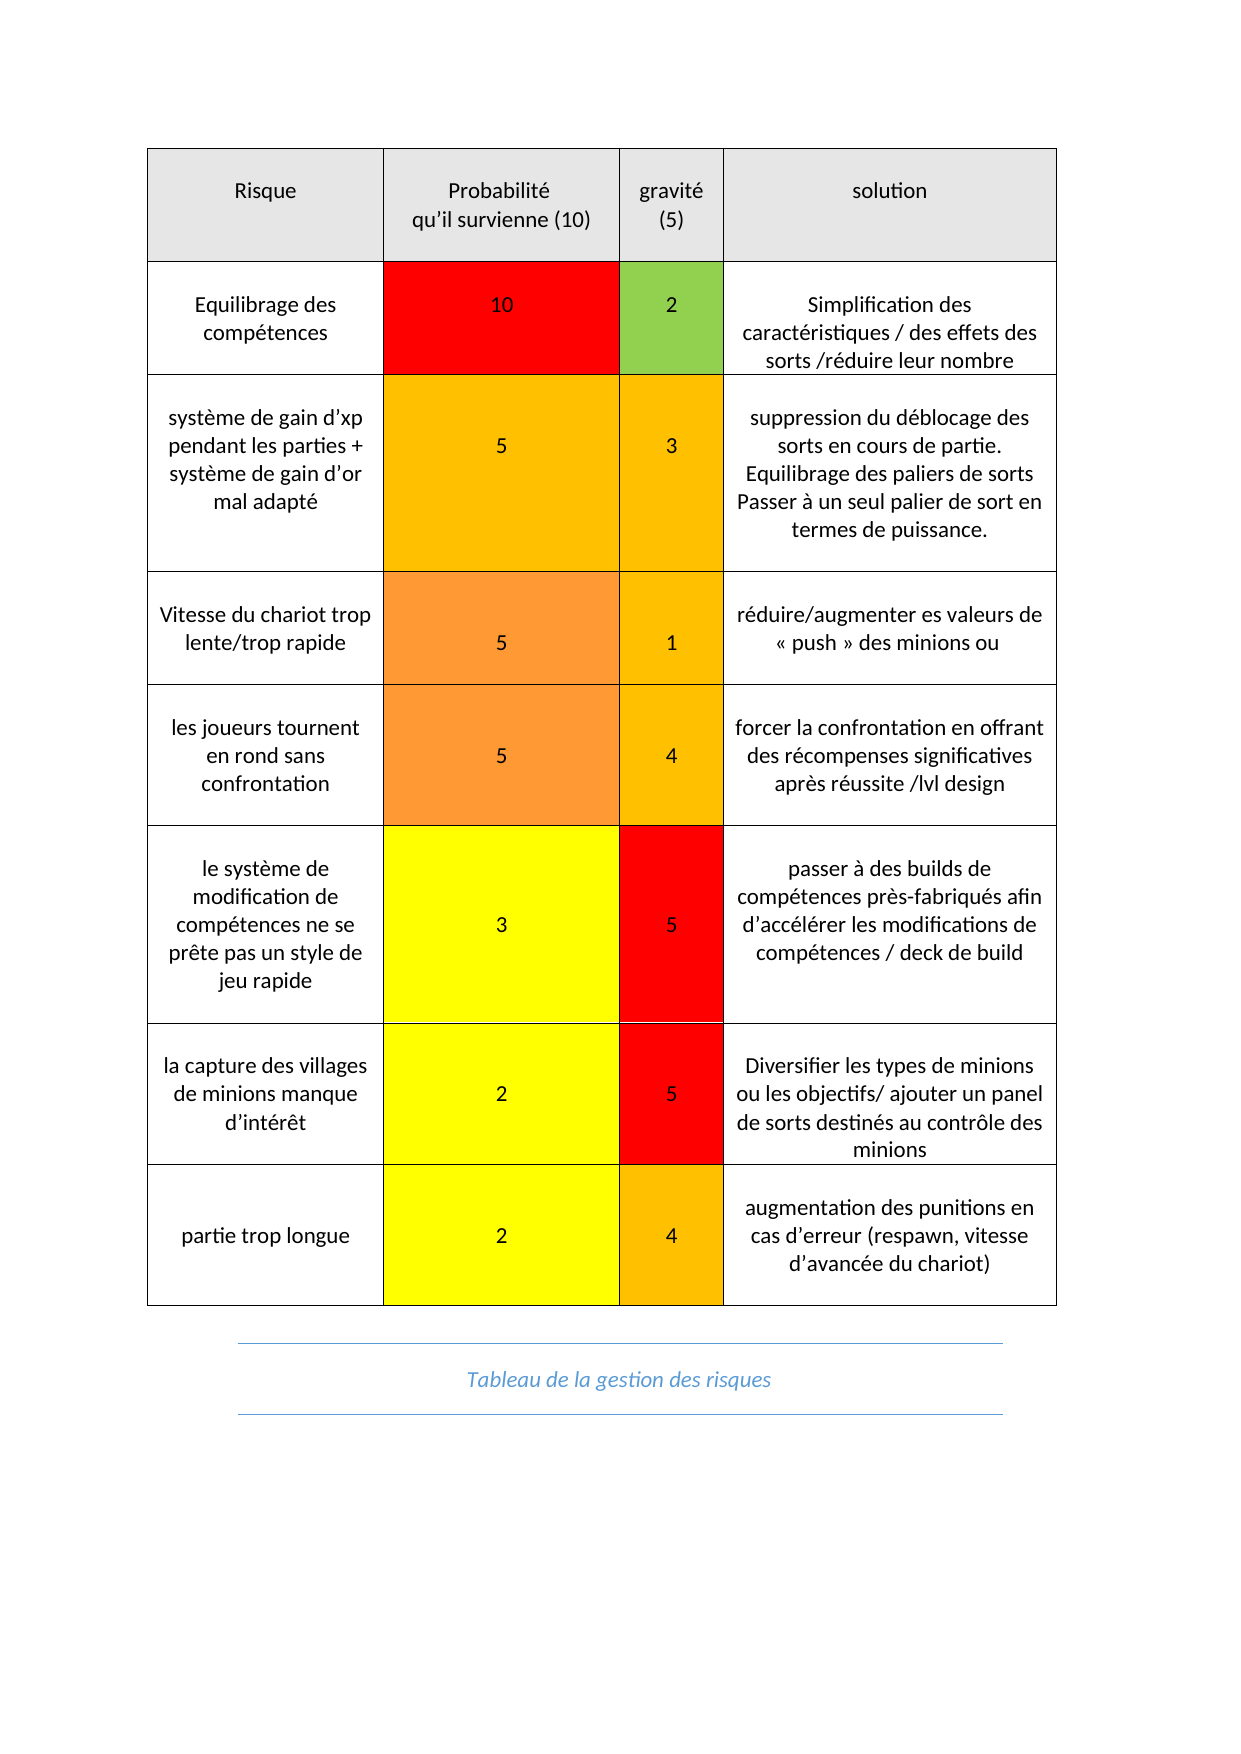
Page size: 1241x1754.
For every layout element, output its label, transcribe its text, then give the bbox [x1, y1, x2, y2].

table_cell système de gain d’xp pendant les parties + système de gain d’or mal adapté [148, 375, 383, 571]
table_cell partie trop longue [148, 1165, 383, 1305]
table_cell Simplification des caractéristiques / des effets des sorts /réduire leur nombre [724, 262, 1056, 374]
table_cell 2 [384, 1165, 619, 1305]
table_cell les joueurs tournent en rond sans confrontation [148, 685, 383, 825]
table_cell 10 [384, 262, 619, 374]
table_cell 3 [384, 826, 619, 1022]
table_cell 3 [620, 375, 723, 571]
table_header Risque [148, 149, 383, 261]
table_cell 1 [620, 572, 723, 684]
table_cell 5 [384, 572, 619, 684]
table_header gravité (5) [620, 149, 723, 261]
table_cell le système de modification de compétences ne se prête pas un style de jeu rapide [148, 826, 383, 1022]
text Tableau de la gestion des risques [238, 1344, 1003, 1414]
table_cell 4 [620, 685, 723, 825]
table_header solution [724, 149, 1056, 261]
table_cell Diversifier les types de minions ou les objectifs/ ajouter un panel de sorts destinés au contrôle des minions [724, 1024, 1056, 1164]
table_cell 5 [384, 375, 619, 571]
table_cell suppression du déblocage des sorts en cours de partie. Equilibrage des paliers de sorts Passer à un seul palier de sort en termes de puissance. [724, 375, 1056, 571]
table_cell forcer la confrontation en offrant des récompenses significatives après réussite /lvl design [724, 685, 1056, 825]
table_cell Vitesse du chariot trop lente/trop rapide [148, 572, 383, 684]
table_cell 5 [620, 826, 723, 1022]
table_cell 5 [620, 1024, 723, 1164]
table_cell Equilibrage des compétences [148, 262, 383, 374]
table_cell 5 [384, 685, 619, 825]
table_cell 2 [620, 262, 723, 374]
table_header Probabilité qu’il survienne (10) [384, 149, 619, 261]
table_cell la capture des villages de minions manque d’intérêt [148, 1024, 383, 1164]
table_cell passer à des builds de compétences près-fabriqués afin d’accélérer les modifications de compétences / deck de build [724, 826, 1056, 1022]
table_cell 4 [620, 1165, 723, 1305]
table_cell réduire/augmenter es valeurs de « push » des minions ou [724, 572, 1056, 684]
table_cell augmentation des punitions en cas d’erreur (respawn, vitesse d’avancée du chariot) [724, 1165, 1056, 1305]
table_cell 2 [384, 1024, 619, 1164]
